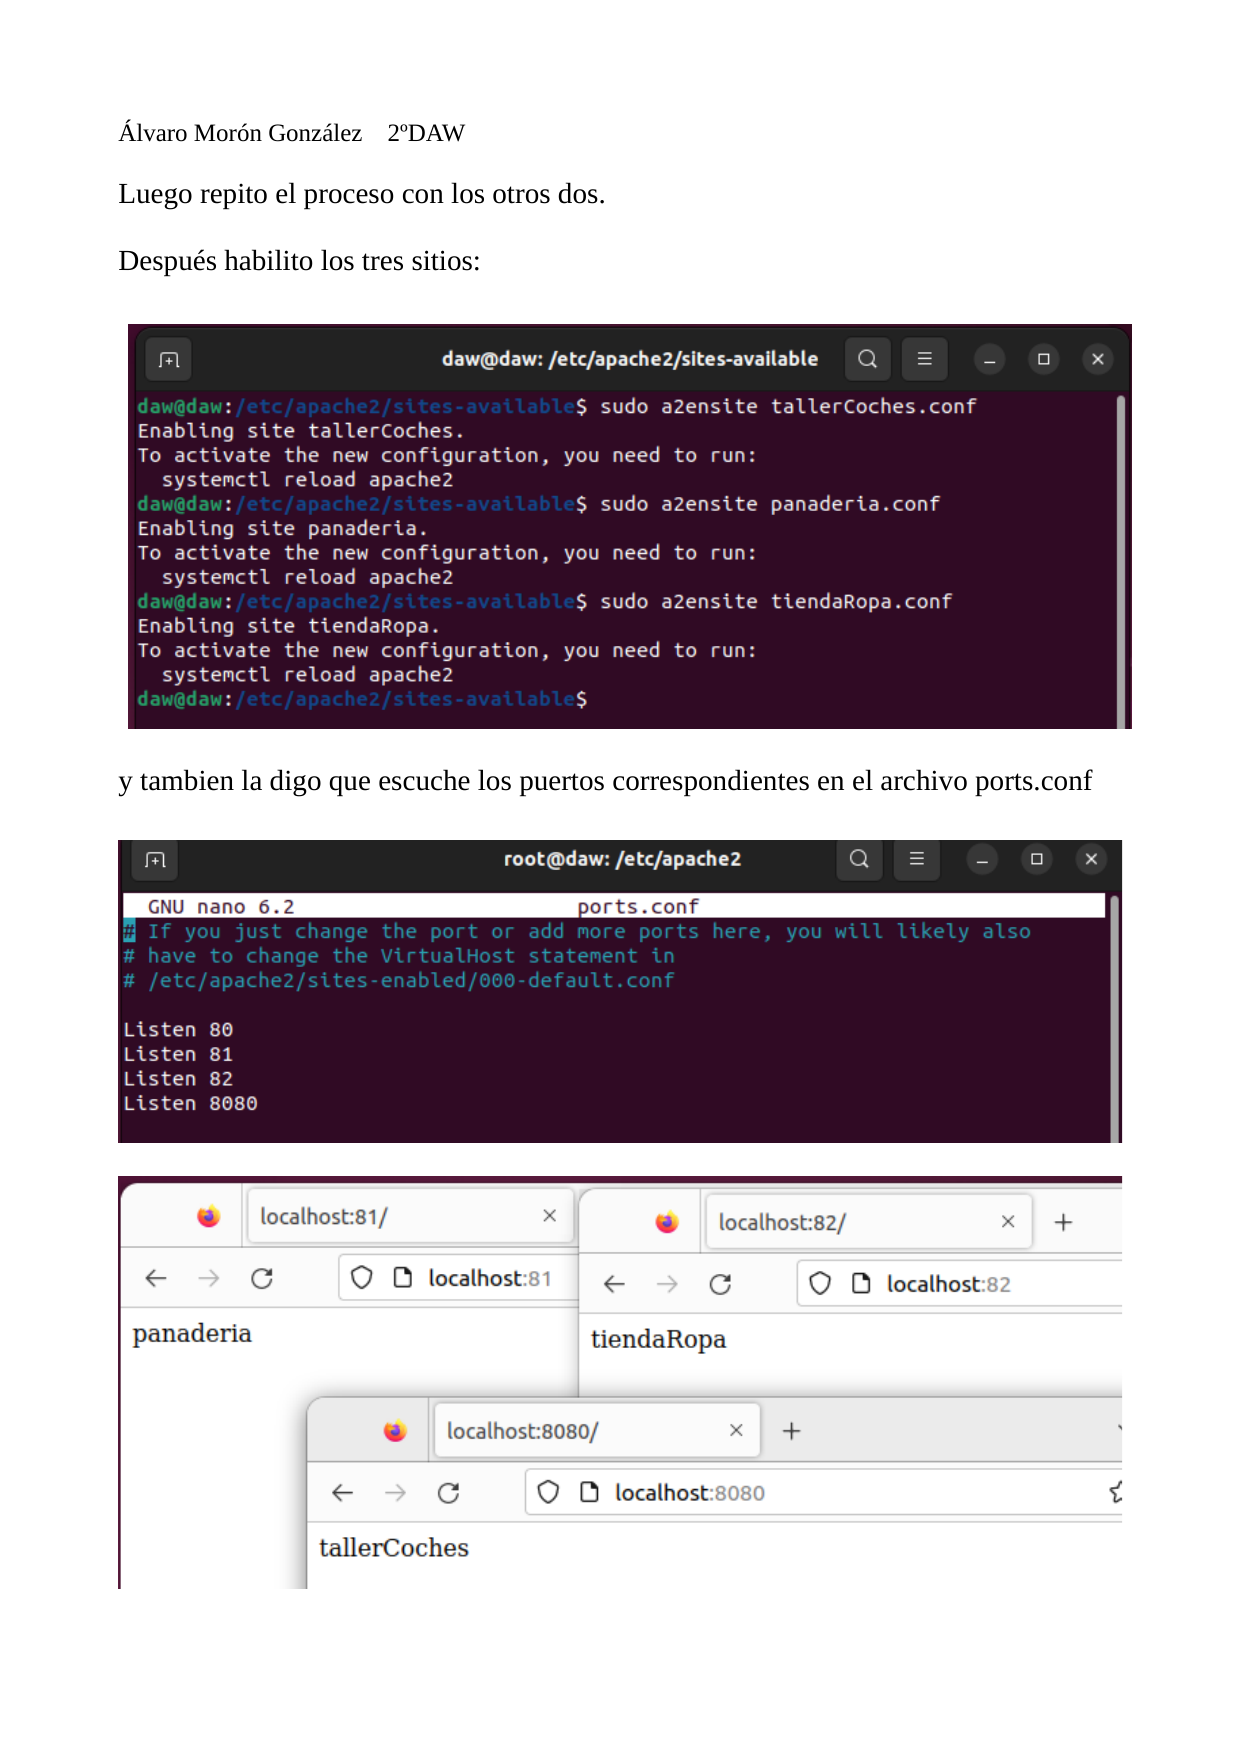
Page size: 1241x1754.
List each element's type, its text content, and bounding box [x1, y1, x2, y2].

text Después habilito los tres sitios: [118, 243, 1122, 277]
picture [118, 1176, 1123, 1589]
text y tambien la digo que escuche los puertos correspondientes en el archivo ports.conf [118, 763, 1122, 796]
picture [128, 324, 1132, 729]
picture [118, 840, 1123, 1143]
text Luego repito el proceso con los otros dos. [118, 176, 1122, 210]
